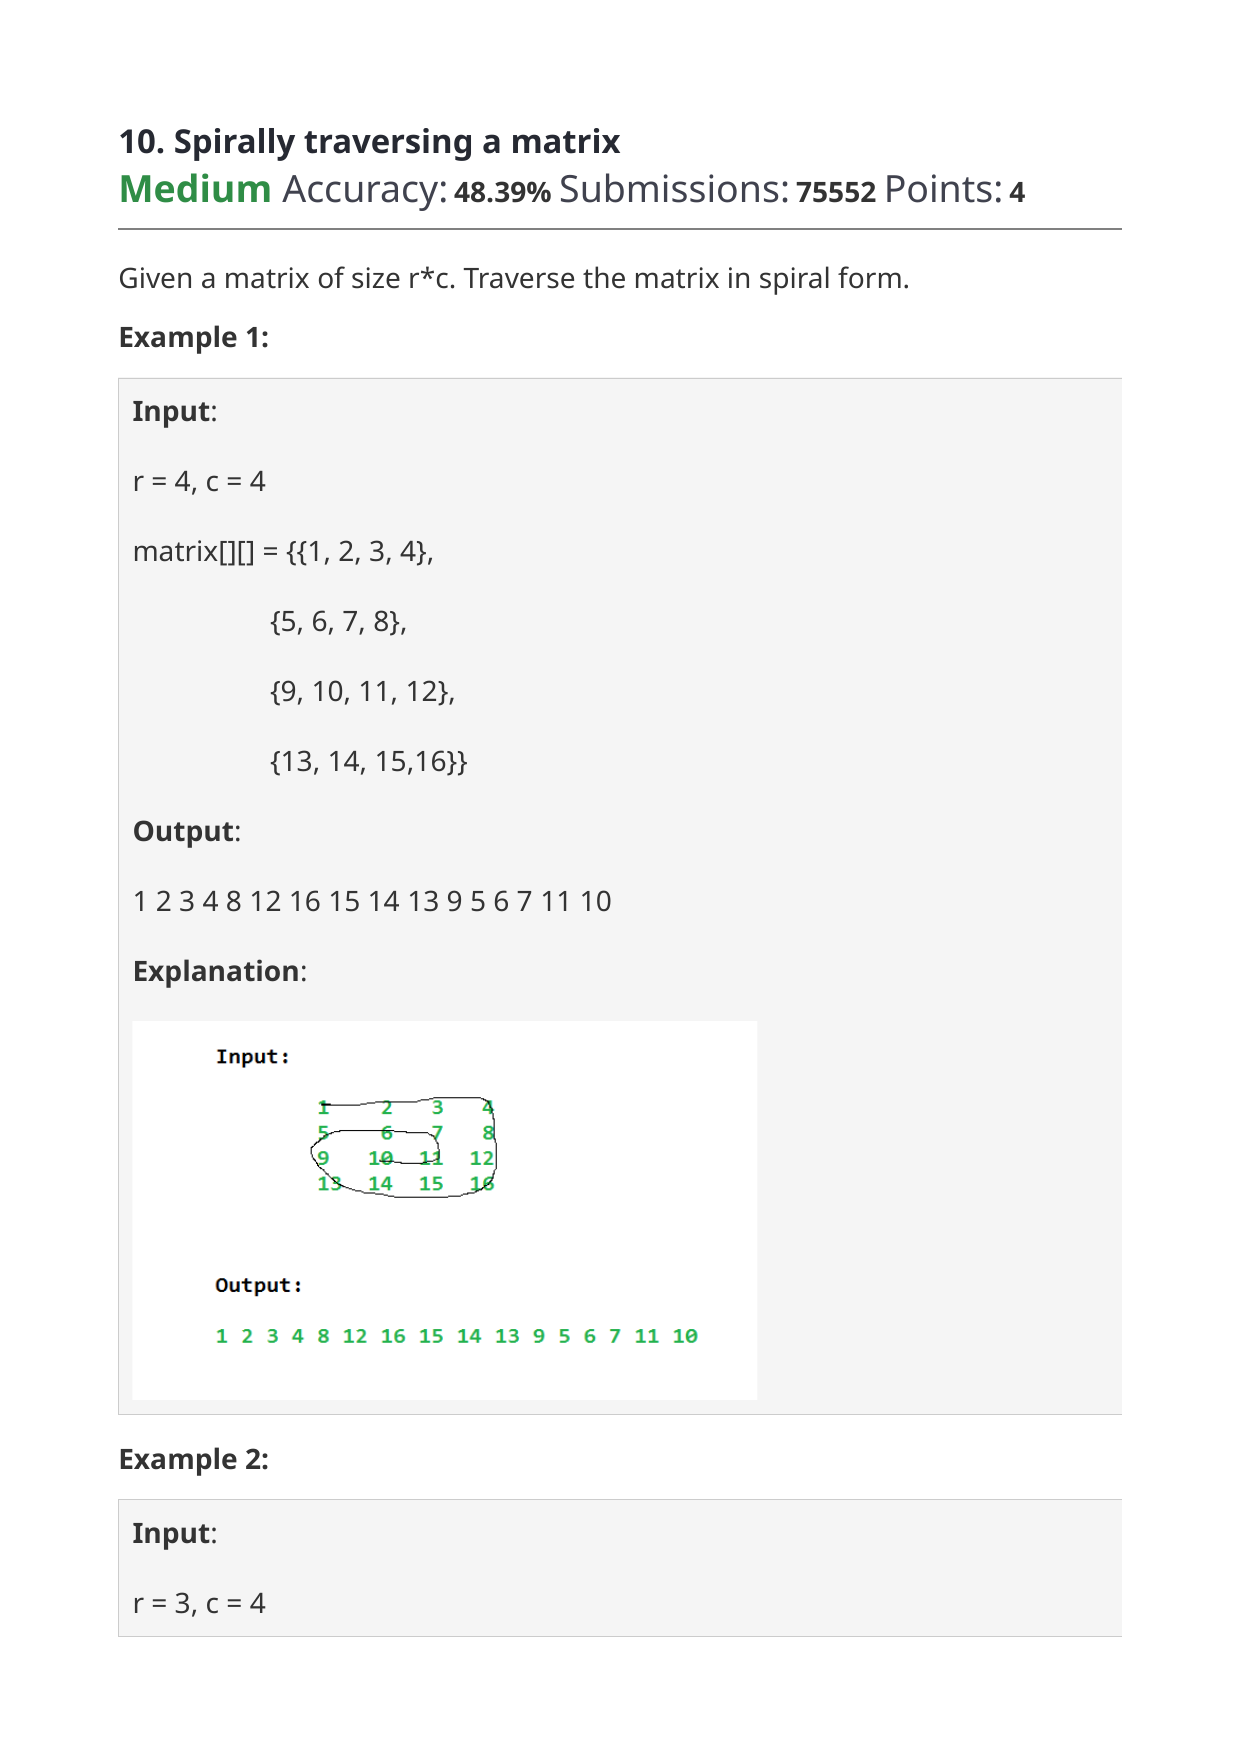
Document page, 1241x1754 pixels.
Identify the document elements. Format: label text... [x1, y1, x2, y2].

text Input: [119, 1500, 1122, 1552]
text r = 3, c = 4 [119, 1569, 1122, 1636]
text Given a matrix of size r*c. Traverse the matrix in spiral form. [118, 258, 1122, 296]
text Explanation: [119, 937, 1122, 990]
text Medium Accuracy: 48.39% Submissions: 75552 Points: 4 [118, 163, 1099, 214]
text 10. Spirally traversing a matrix [118, 118, 1122, 163]
text matrix[][] = {{1, 2, 3, 4}, [119, 517, 1122, 570]
text Example 1: [118, 318, 1122, 356]
picture [132, 1021, 758, 1400]
text {9, 10, 11, 12}, [119, 657, 1122, 710]
text r = 4, c = 4 [119, 447, 1122, 500]
text {13, 14, 15,16}} [119, 727, 1122, 780]
text {5, 6, 7, 8}, [119, 587, 1122, 640]
text Example 2: [118, 1439, 1122, 1478]
text Output: [119, 797, 1122, 850]
text 1 2 3 4 8 12 16 15 14 13 9 5 6 7 11 10 [119, 867, 1122, 920]
text Input: [119, 379, 1122, 430]
